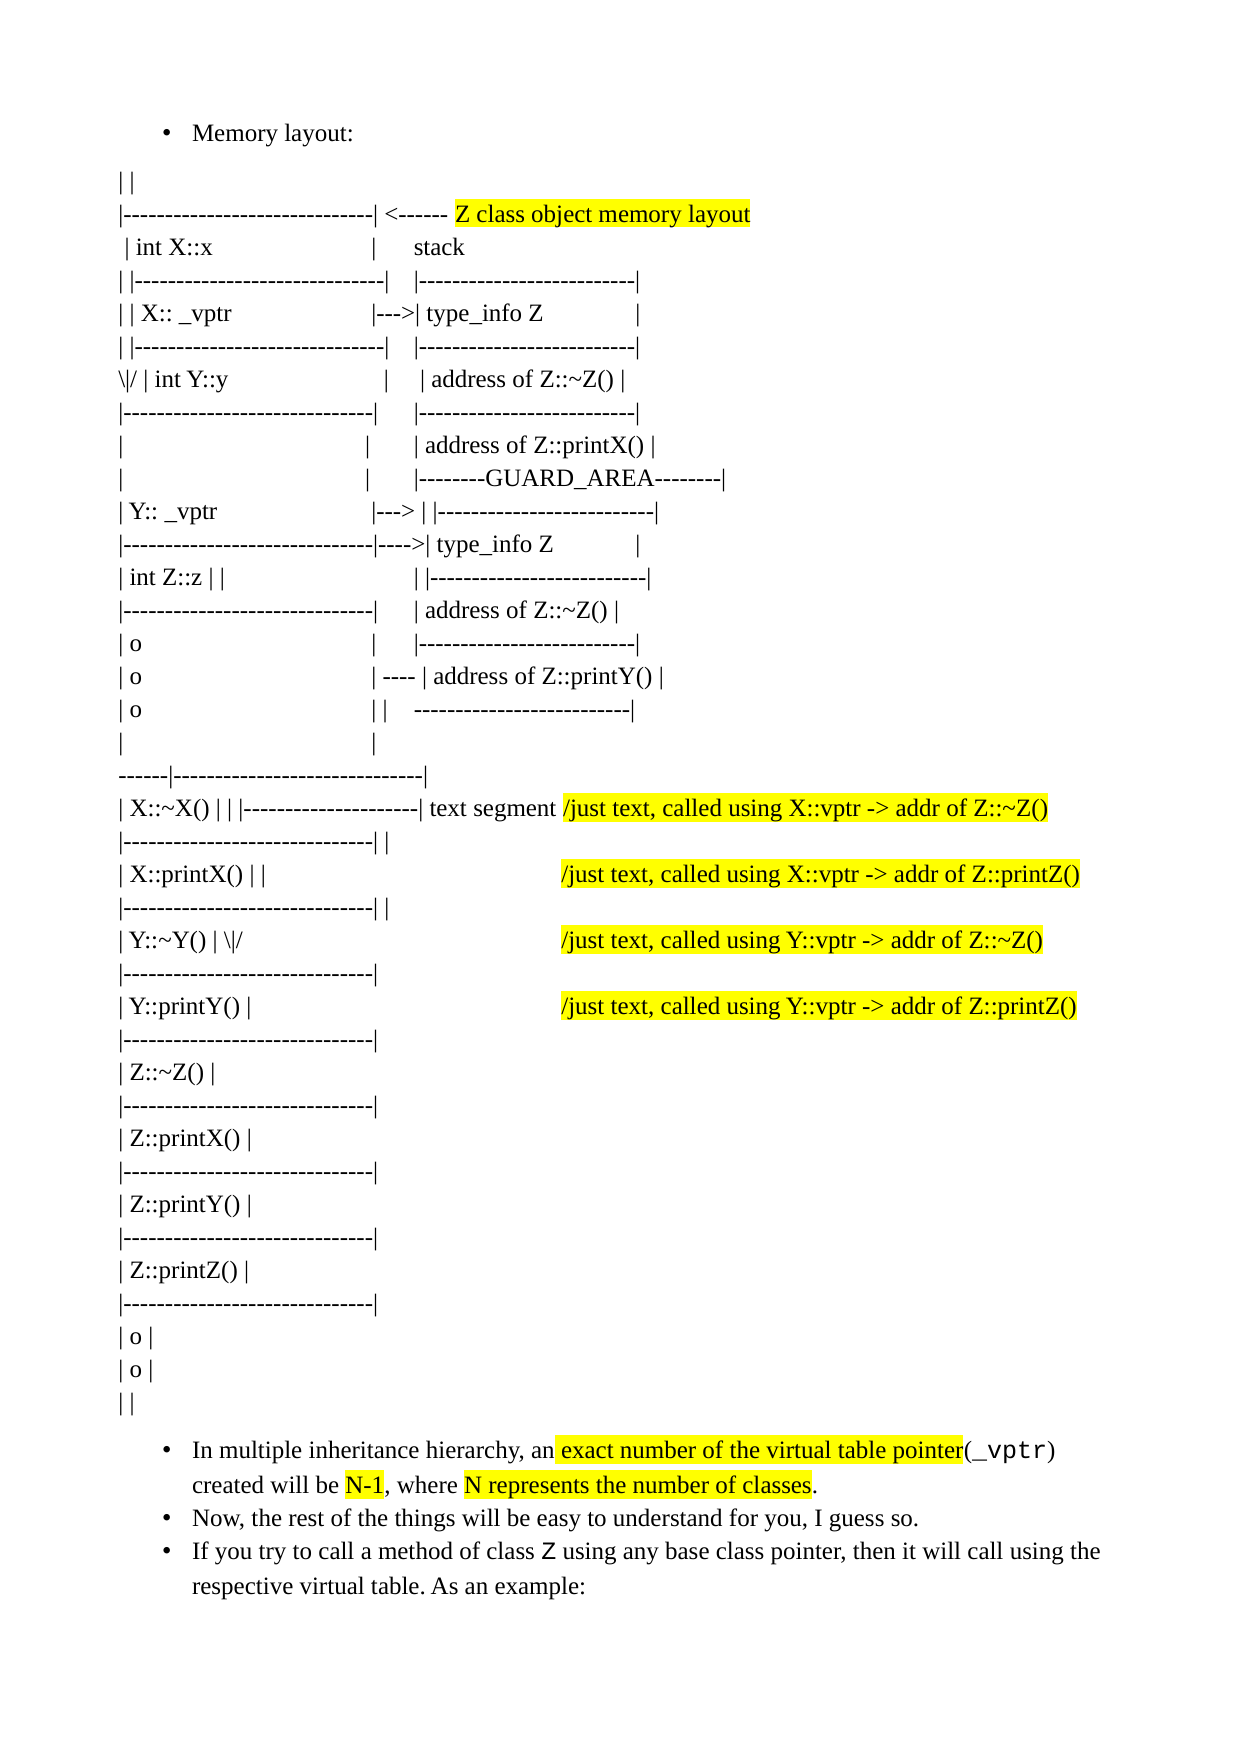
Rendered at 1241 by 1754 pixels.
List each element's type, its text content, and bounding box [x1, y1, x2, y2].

text | |------------------------------| |--------------------------| [118, 331, 1122, 359]
text ------|------------------------------| [118, 760, 1122, 789]
text |------------------------------| [118, 1090, 1122, 1119]
text | X::printX() | | /just text, called using X::vptr -> addr of Z::printZ() [118, 859, 1122, 888]
text | | |--------GUARD_AREA--------| [118, 463, 1122, 492]
text | Y::~Y() | \|/ /just text, called using Y::vptr -> addr of Z::~Z() [118, 925, 1122, 954]
text \|/ | int Y::y | | address of Z::~Z() | [118, 364, 1122, 393]
text | Z::printY() | [118, 1189, 1122, 1218]
text |------------------------------| [118, 1156, 1122, 1185]
text | Z::printZ() | [118, 1255, 1122, 1284]
text | o | [118, 1354, 1122, 1383]
text | Z::printX() | [118, 1123, 1122, 1152]
text |------------------------------| <------ Z class object memory layout [118, 199, 1122, 227]
text |------------------------------| |--------------------------| [118, 397, 1122, 426]
text | | [118, 166, 1122, 194]
text |------------------------------|---->| type_info Z | [118, 529, 1122, 558]
text |------------------------------| [118, 1222, 1122, 1251]
text | o | [118, 1321, 1122, 1350]
list If you try to call a method of class Z using any base class pointer, then it will call using the respective virtual table. As an example: [162, 1536, 1122, 1600]
text | | [118, 727, 1122, 756]
text |------------------------------| | [118, 892, 1122, 921]
text | X::~X() | | |---------------------| text segment /just text, called using X::vptr -> addr of Z::~Z() [118, 793, 1122, 822]
text | o | ---- | address of Z::printY() | [118, 661, 1122, 690]
text | Y::printY() | /just text, called using Y::vptr -> addr of Z::printZ() [118, 991, 1122, 1020]
text |------------------------------| [118, 1288, 1122, 1317]
text | | | address of Z::printX() | [118, 430, 1122, 459]
text | Z::~Z() | [118, 1057, 1122, 1086]
text | |------------------------------| |--------------------------| [118, 265, 1122, 293]
text |------------------------------| [118, 1024, 1122, 1053]
text | | [118, 1387, 1122, 1416]
text | Y:: _vptr |---> | |--------------------------| [118, 496, 1122, 525]
text |------------------------------| [118, 958, 1122, 987]
list In multiple inheritance hierarchy, an exact number of the virtual table pointer(_vptr) created will be N-1, where N represents the number of classes. [162, 1435, 1122, 1499]
list Now, the rest of the things will be easy to understand for you, I guess so. [162, 1503, 1122, 1532]
text | o | |--------------------------| [118, 628, 1122, 657]
text | | X:: _vptr |--->| type_info Z | [118, 298, 1122, 327]
text |------------------------------| | address of Z::~Z() | [118, 595, 1122, 624]
text | int Z::z | | | |--------------------------| [118, 562, 1122, 591]
text | int X::x | stack [118, 232, 1122, 261]
text |------------------------------| | [118, 826, 1122, 855]
list Memory layout: [162, 118, 1122, 147]
text | o | | --------------------------| [118, 694, 1122, 723]
